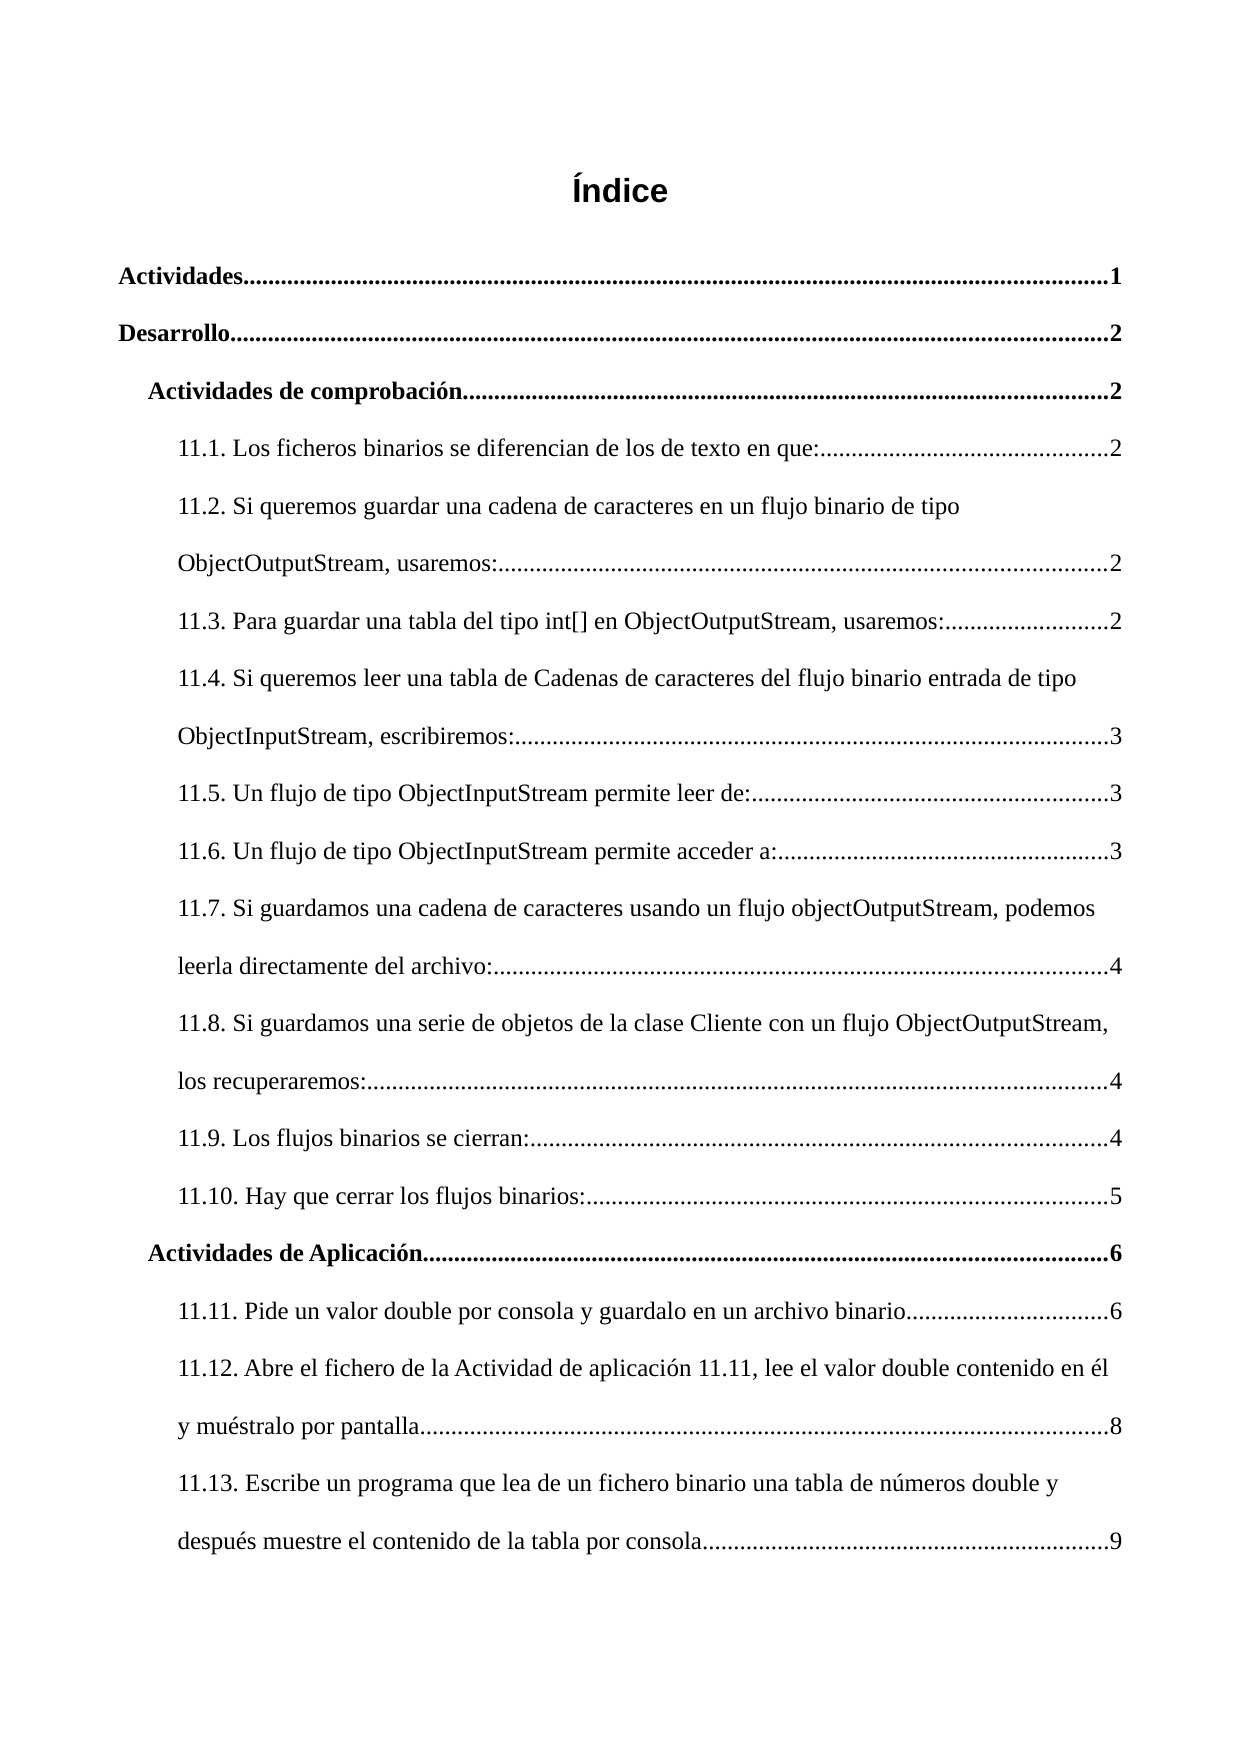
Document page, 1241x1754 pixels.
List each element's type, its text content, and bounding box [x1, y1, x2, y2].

text Actividades de Aplicación. 6 [148, 1238, 1122, 1267]
subtitle Índice [118, 171, 1122, 210]
text 11.1. Los ficheros binarios se diferencian de los de texto en que: 2 [177, 433, 1122, 462]
text 11.11. Pide un valor double por consola y guardalo en un archivo binario. 6 [177, 1296, 1122, 1324]
text 11.9. Los flujos binarios se cierran: 4 [177, 1123, 1122, 1152]
text Actividades de comprobación. 2 [148, 376, 1122, 404]
text 11.8. Si guardamos una serie de objetos de la clase Cliente con un flujo ObjectOutputStream, los recuperaremos: 4 [177, 1008, 1122, 1094]
text 11.4. Si queremos leer una tabla de Cadenas de caracteres del flujo binario entrada de tipo ObjectInputStream, escribiremos: 3 [177, 663, 1122, 749]
text 11.12. Abre el fichero de la Actividad de aplicación 11.11, lee el valor double contenido en él y muéstralo por pantalla. 8 [177, 1353, 1122, 1439]
text Desarrollo 2 [118, 318, 1122, 347]
text 11.6. Un flujo de tipo ObjectInputStream permite acceder a: 3 [177, 836, 1122, 864]
text 11.2. Si queremos guardar una cadena de caracteres en un flujo binario de tipo ObjectOutputStream, usaremos: 2 [177, 491, 1122, 577]
text Actividades 1 [118, 261, 1122, 289]
text 11.5. Un flujo de tipo ObjectInputStream permite leer de: 3 [177, 778, 1122, 807]
text 11.3. Para guardar una tabla del tipo int[] en ObjectOutputStream, usaremos: 2 [177, 606, 1122, 634]
text 11.7. Si guardamos una cadena de caracteres usando un flujo objectOutputStream, podemos leerla directamente del archivo: 4 [177, 893, 1122, 979]
text 11.10. Hay que cerrar los flujos binarios: 5 [177, 1181, 1122, 1209]
text 11.13. Escribe un programa que lea de un fichero binario una tabla de números double y después muestre el contenido de la tabla por consola. 9 [177, 1468, 1122, 1554]
